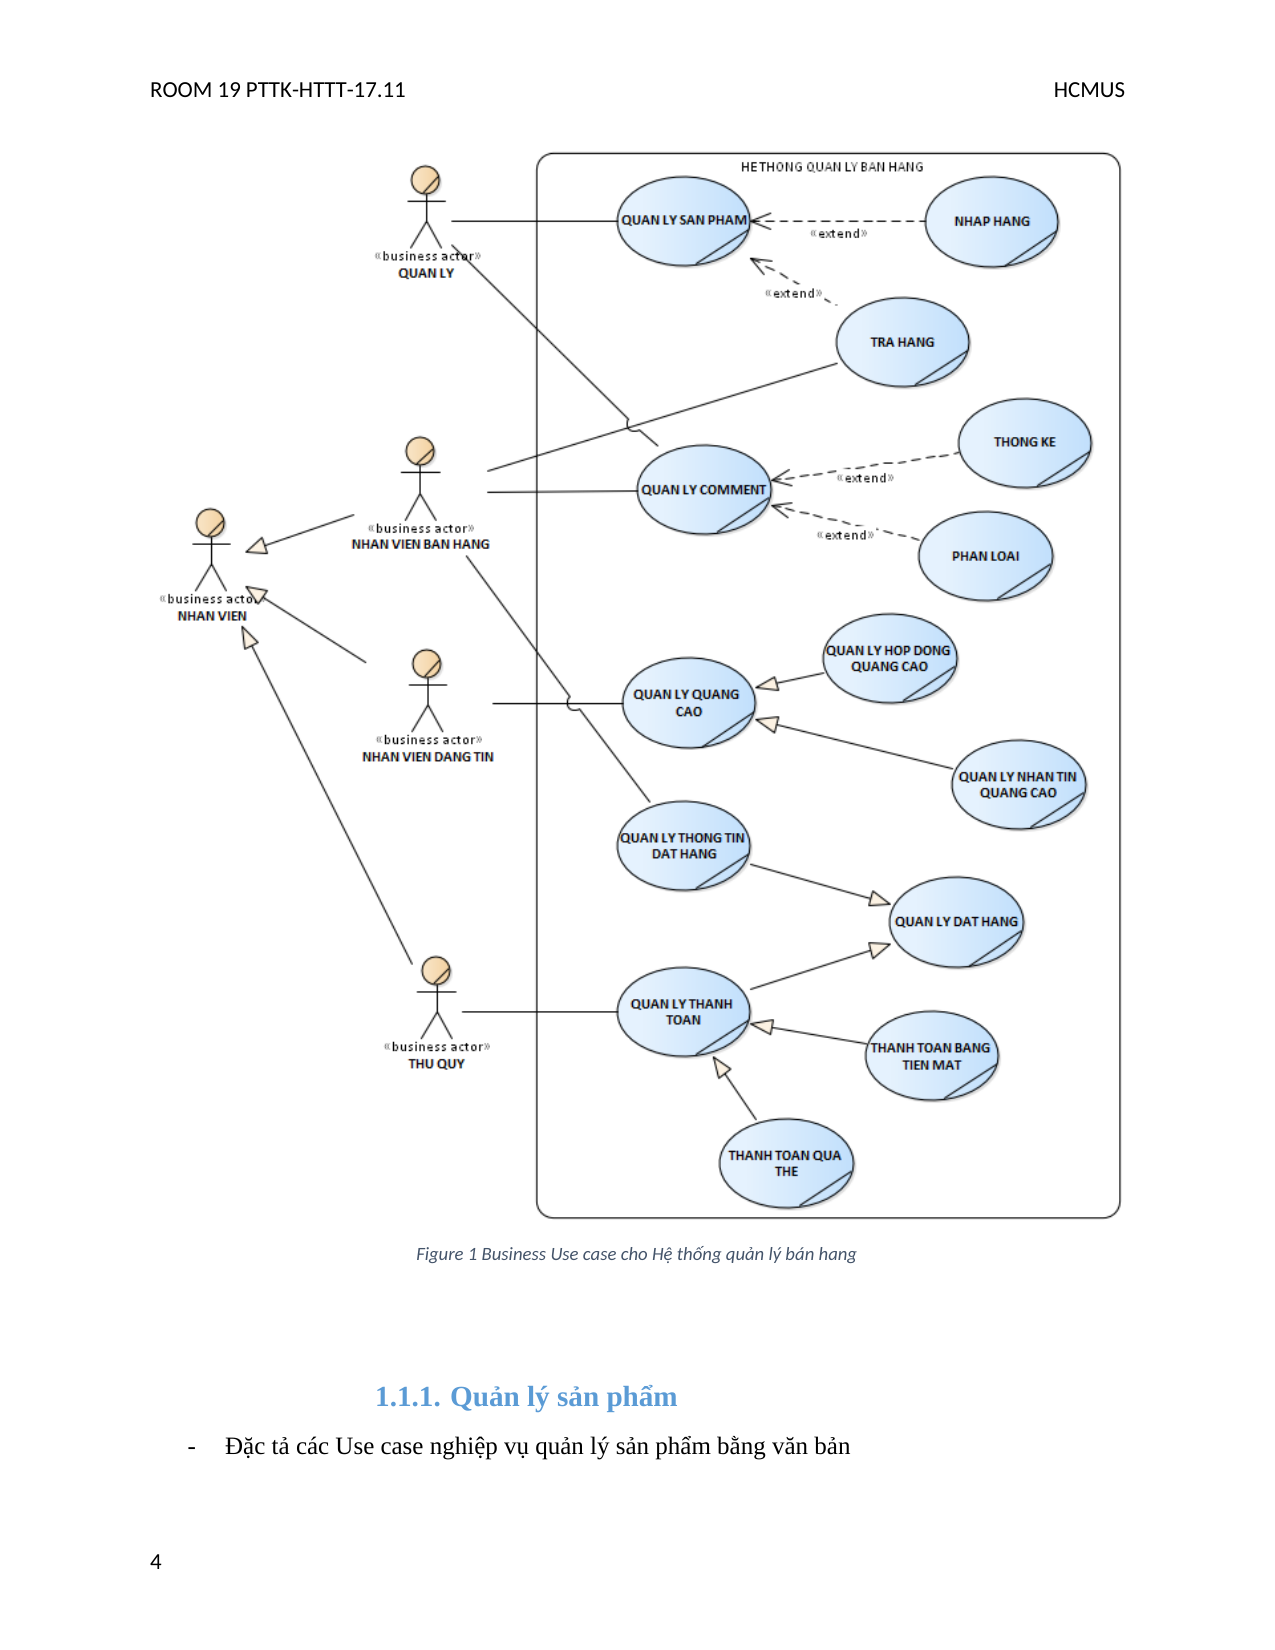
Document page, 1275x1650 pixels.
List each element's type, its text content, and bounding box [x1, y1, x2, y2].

list Đặc tả các Use case nghiệp vụ quản lý sản phẩm bằng văn bản [187, 1431, 1125, 1460]
subtitle Quản lý sản phẩm [375, 1379, 1125, 1412]
picture [150, 150, 1125, 1224]
text Figure 1 Business Use case cho Hệ thống quản lý bán hang [150, 1242, 1125, 1265]
